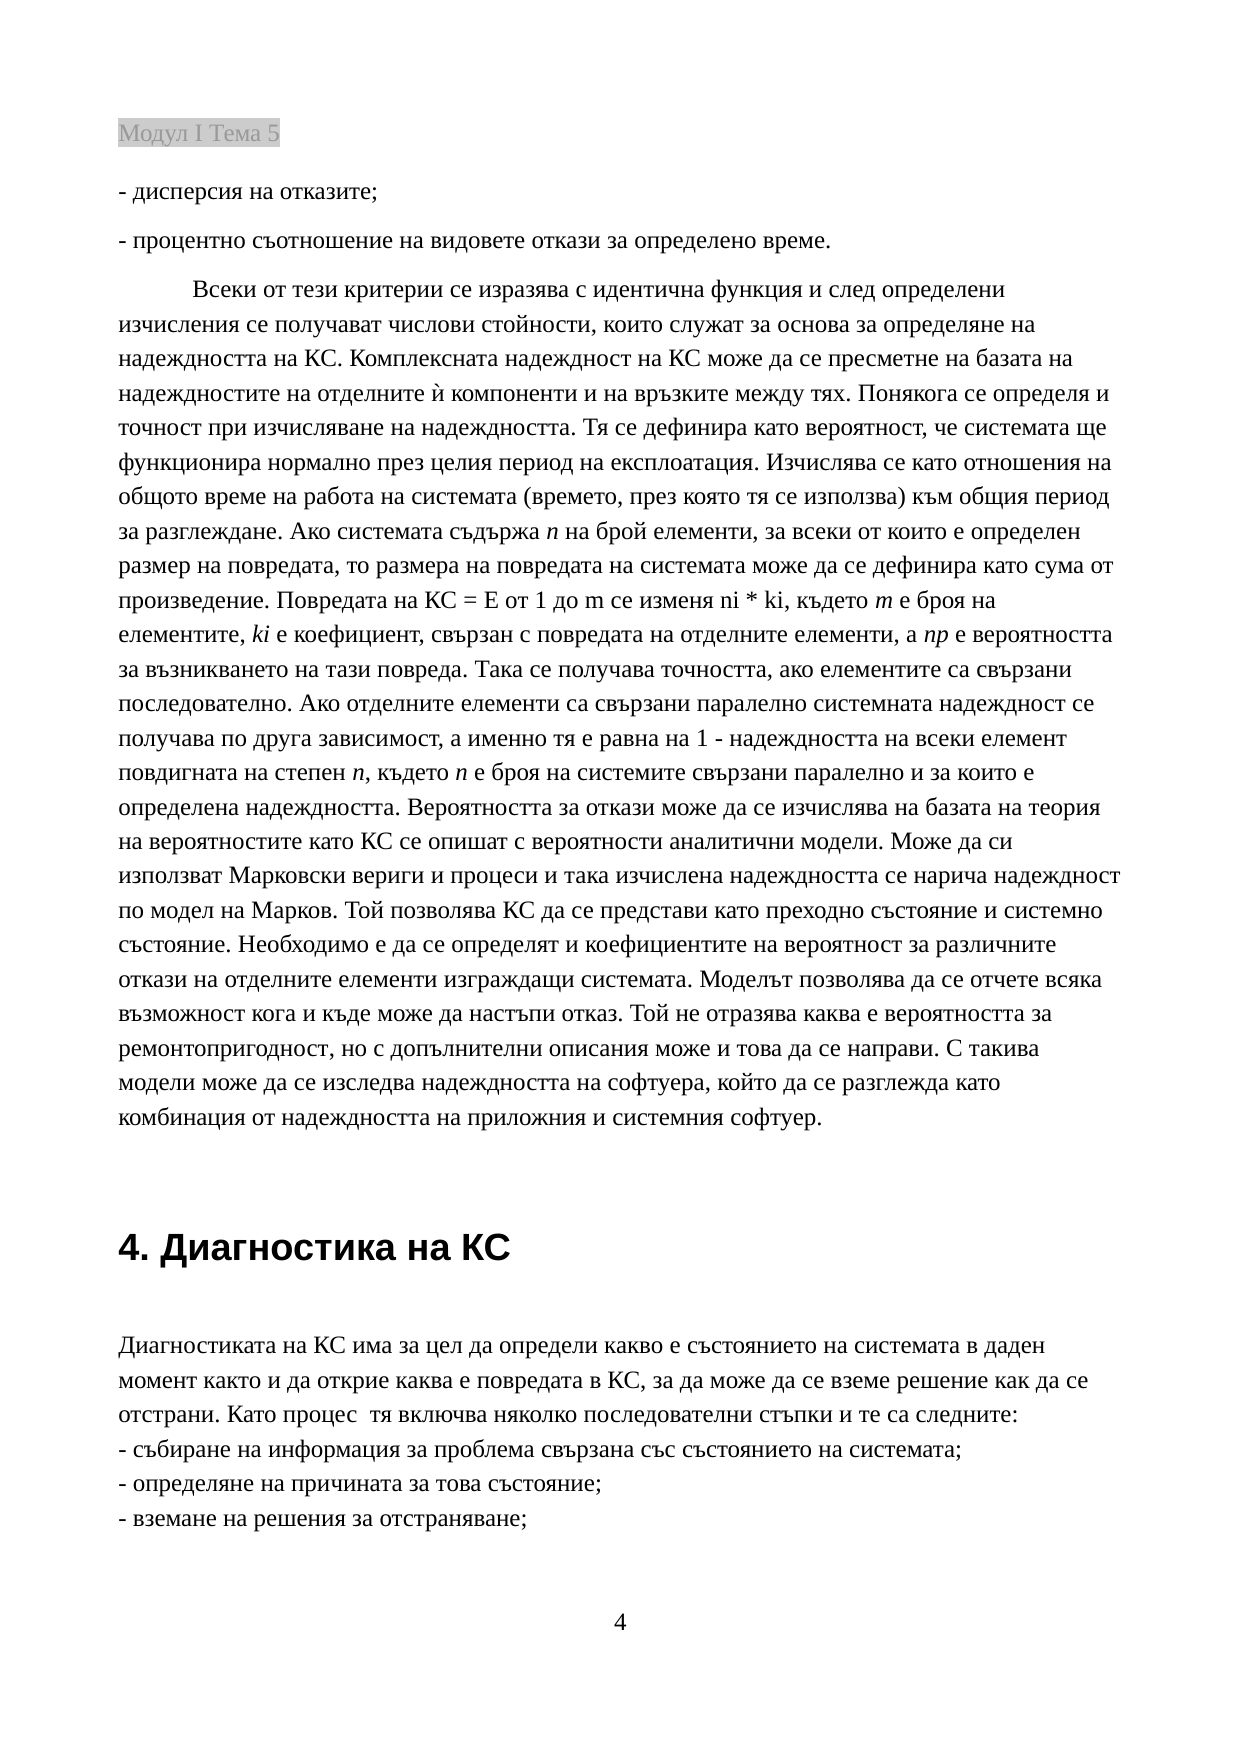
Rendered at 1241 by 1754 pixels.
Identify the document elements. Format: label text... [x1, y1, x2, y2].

subtitle 4. Диагностика на КС [118, 1225, 1122, 1269]
text Всеки от тези критерии се изразява с идентична функция и след определени изчисления се получават числови стойности, които служат за основа за определяне на надеждността на КС. Комплексната надеждност на КС може да се пресметне на базата на надеждностите на отделните ѝ компоненти и на връзките между тях. Понякога се определя и точност при изчисляване на надеждността. Тя се дефинира като вероятност, че системата ще функционира нормално през целия период на експлоатация. Изчислява се като отношения на общото време на работа на системата (времето, през която тя се използва) към общия период за разглеждане. Ако системата съдържа n на брой елементи, за всеки от които е определен размер на повредата, то размера на повредата на системата може да се дефинира като сума от произведение. Повредата на КС = Е от 1 до m се изменя ni * ki, където m е броя на елементите, ki е коефициент, свързан с повредата на отделните елементи, а np е вероятността за възникването на тази повреда. Така се получава точността, ако елементите са свързани последователно. Ако отделните елементи са свързани паралелно системната надеждност се получава по друга зависимост, а именно тя е равна на 1 - надеждността на всеки елемент повдигната на степен n, където n е броя на системите свързани паралелно и за които е определена надеждността. Вероятността за откази може да се изчислява на базата на теория на вероятностите като КС се опишат с вероятности аналитични модели. Може да си използват Марковски вериги и процеси и така изчислена надеждността се нарича надеждност по модел на Марков. Той позволява КС да се представи като преходно състояние и системно състояние. Необходимо е да се определят и коефициентите на вероятност за различните откази на отделните елементи изграждащи системата. Моделът позволява да се отчете всяка възможност кога и къде може да настъпи отказ. Той не отразява каква е вероятността за ремонтопригодност, но с допълнителни описания може и това да се направи. С такива модели може да се изследва надеждността на софтуера, който да се разглежда като комбинация от надеждността на приложния и системния софтуер. [118, 274, 1122, 1131]
text Диагностиката на КС има за цел да определи какво е състоянието на системата в даден момент както и да открие каква е повредата в КС, за да може да се вземе решение как да се отстрани. Като процес тя включва няколко последователни стъпки и те са следните: - събиране на информация за проблема свързана със състоянието на системата; - определяне на причината за това състояние; - вземане на решения за отстраняване; [118, 1330, 1122, 1531]
text - дисперсия на отказите; [118, 176, 1122, 205]
text - процентно съотношение на видовете откази за определено време. [118, 225, 1122, 254]
